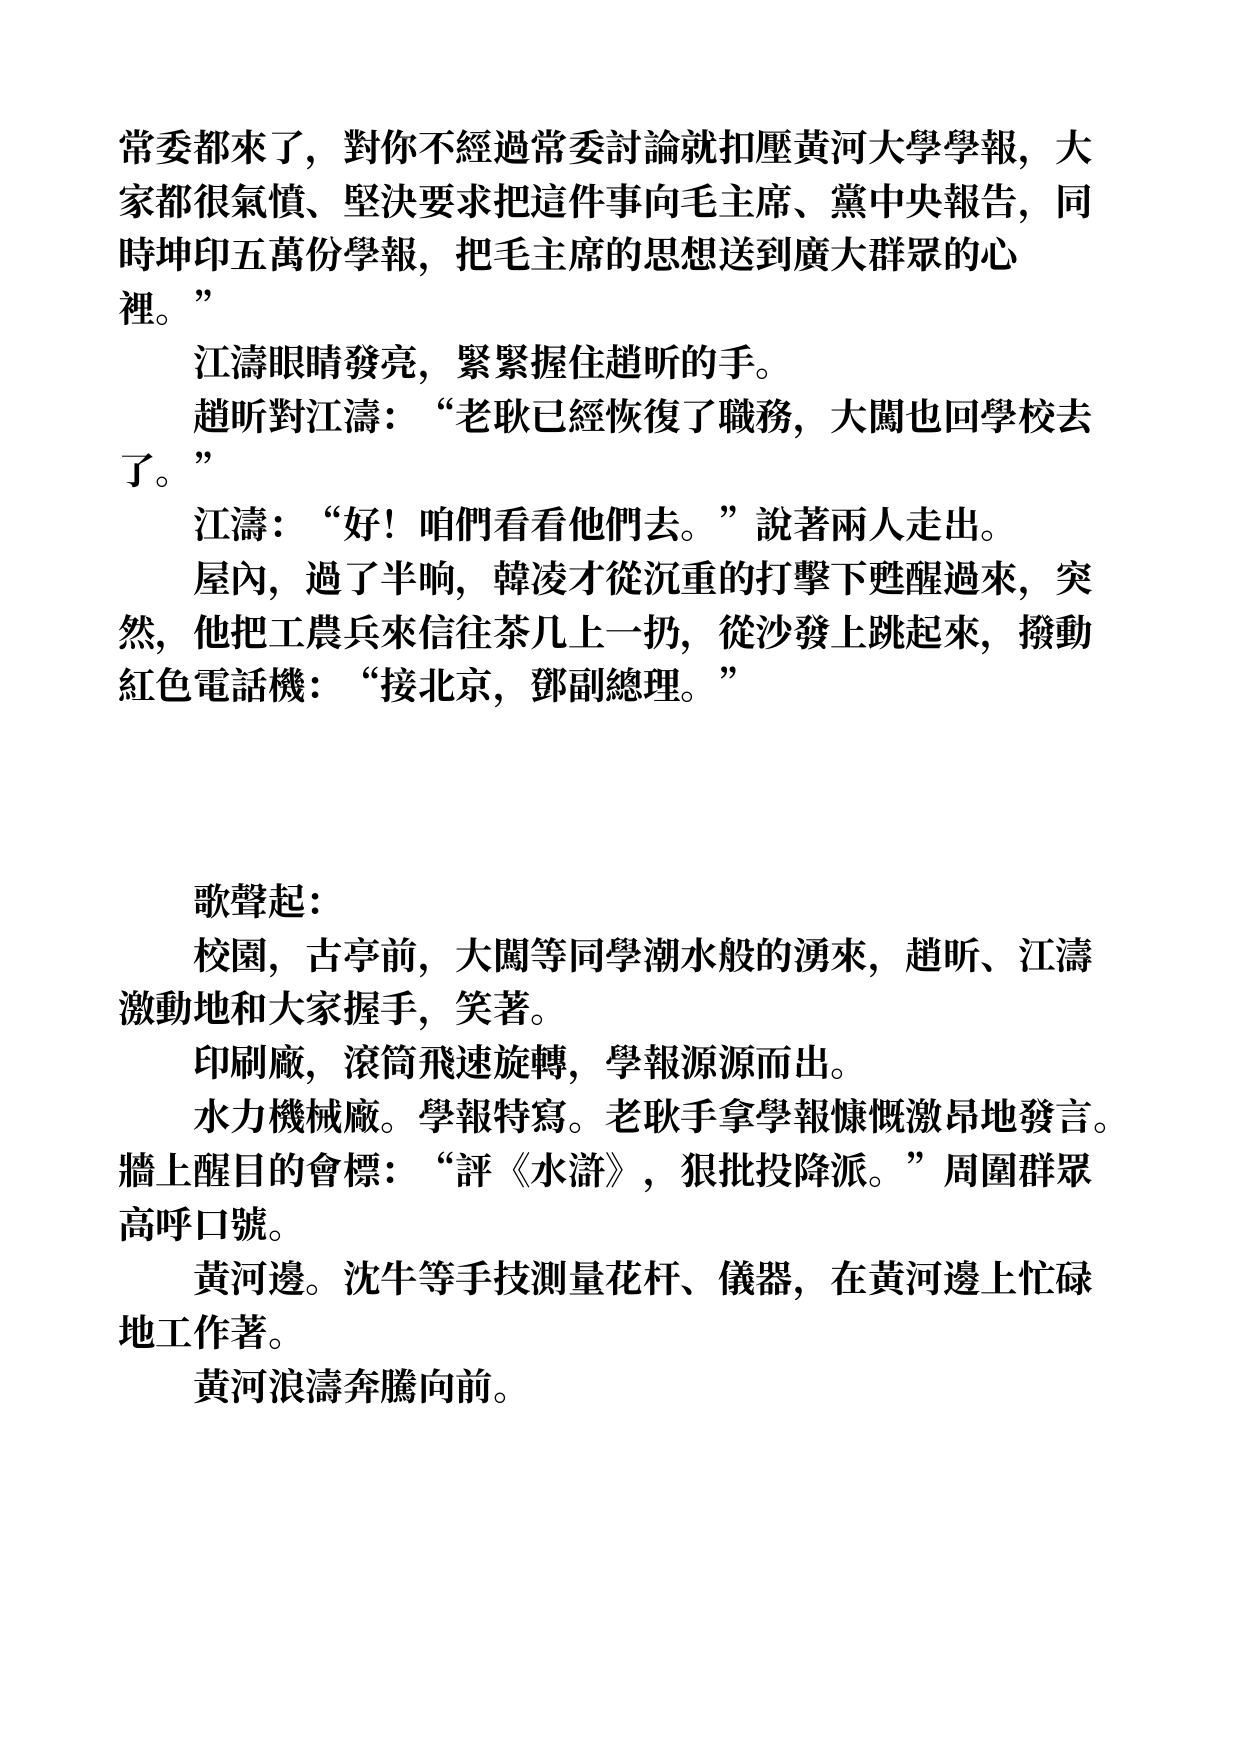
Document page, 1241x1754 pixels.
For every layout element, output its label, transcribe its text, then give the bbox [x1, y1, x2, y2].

text 歌聲起： [118, 872, 1122, 926]
text 江濤：“好！咱們看看他們去。”說著兩人走出。 [118, 495, 1122, 549]
text 江濤眼睛發亮，緊緊握住趙昕的手。 [118, 333, 1122, 387]
text 校園，古亭前，大闖等同學潮水般的湧來，趙昕、江濤激動地和大家握手，笑著。 [118, 926, 1122, 1034]
text 趙昕拍拍江濤的肩膀，走到韓凌面前，她把一疊信件放在韓凌面前：“你看，我們已經收到了幾百封工農兵的來信。人心、黨心、黨員之心是不喜歡你們一套的，剛才絕大多數常委都來了，對你不經過常委討論就扣壓黃河大學學報，大家都很氣憤、堅決要求把這件事向毛主席、黨中央報告，同時坤印五萬份學報，把毛主席的思想送到廣大群眾的心裡。” [118, 118, 1122, 333]
text 趙昕對江濤：“老耿已經恢復了職務，大闖也回學校去了。” [118, 387, 1122, 495]
text 黃河浪濤奔騰向前。 [118, 1357, 1122, 1411]
text 屋內，過了半晌，韓凌才從沉重的打擊下甦醒過來，突然，他把工農兵來信往茶几上一扔，從沙發上跳起來，撥動紅色電話機：“接北京，鄧副總理。” [118, 549, 1122, 711]
text 水力機械廠。學報特寫。老耿手拿學報慷慨激昂地發言。牆上醒目的會標：“評《水滸》，狠批投降派。”周圍群眾高呼口號。 [118, 1087, 1122, 1249]
text 印刷廠，滾筒飛速旋轉，學報源源而出。 [118, 1034, 1122, 1087]
text 黃河邊。沈牛等手技測量花杆、儀器，在黃河邊上忙碌地工作著。 [118, 1249, 1122, 1357]
